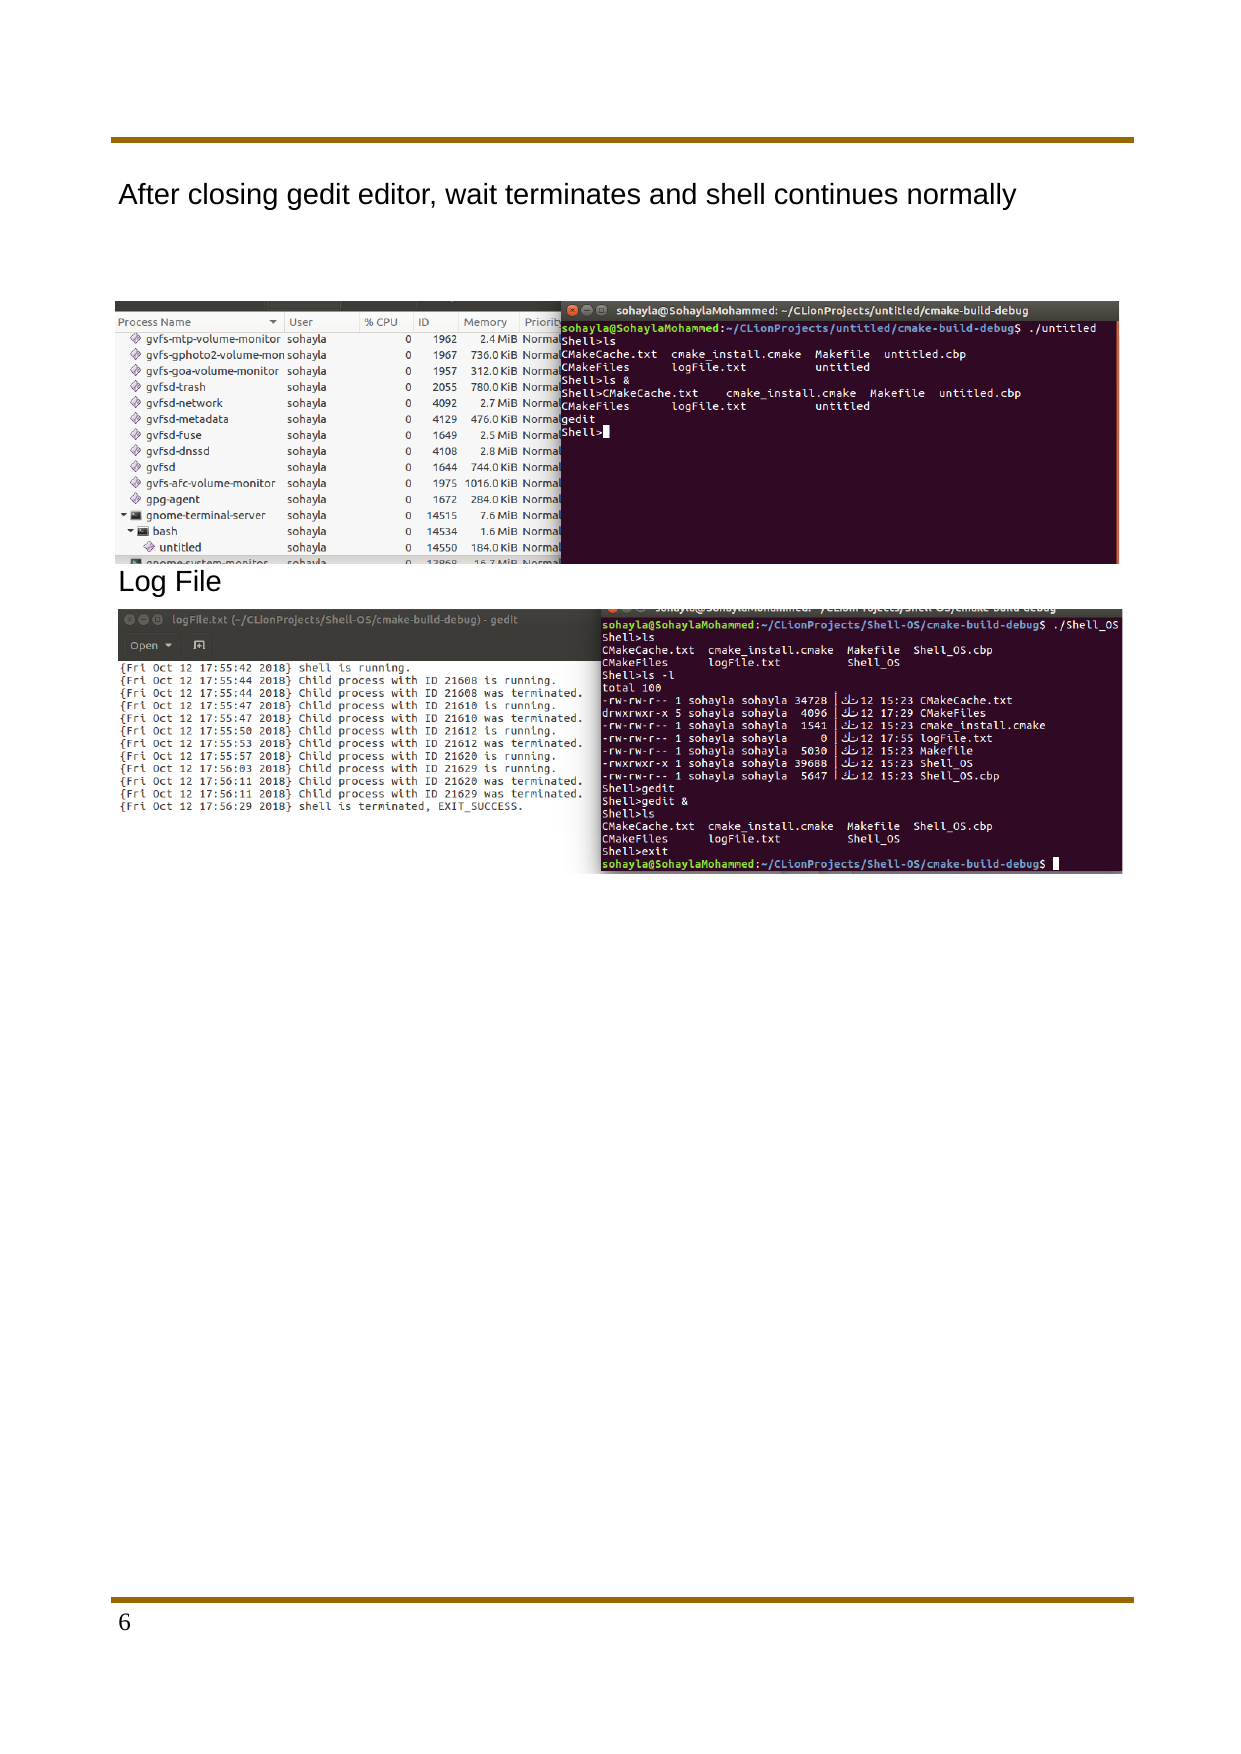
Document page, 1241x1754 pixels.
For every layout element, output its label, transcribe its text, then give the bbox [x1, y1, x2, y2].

subtitle Log File [118, 319, 1122, 597]
picture [115, 301, 1120, 564]
subtitle After closing gedit editor, wait terminates and shell continues normally [118, 177, 1122, 210]
picture [118, 609, 1123, 874]
